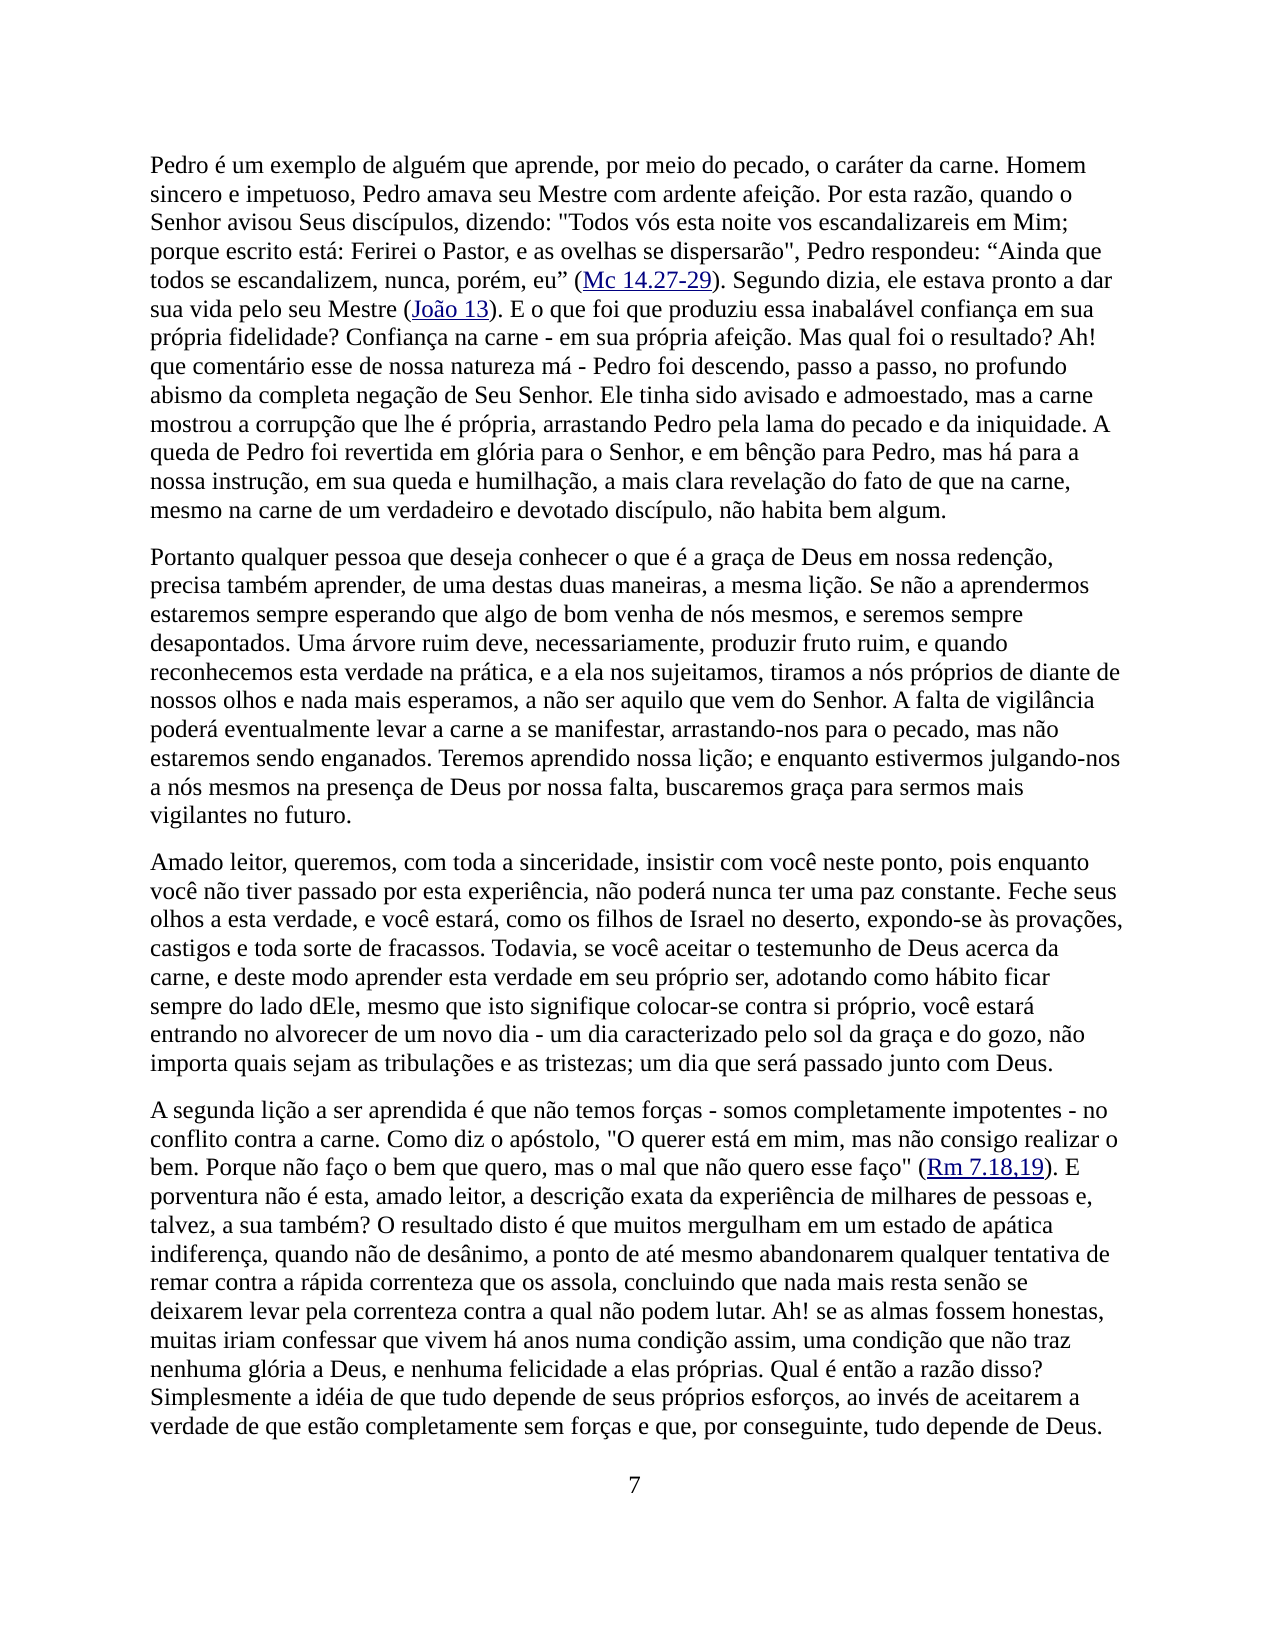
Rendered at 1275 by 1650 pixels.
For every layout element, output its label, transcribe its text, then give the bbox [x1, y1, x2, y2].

text Amado leitor, queremos, com toda a sinceridade, insistir com você neste ponto, pois enquanto você não tiver passado por esta experiência, não poderá nunca ter uma paz constante. Feche seus olhos a esta verdade, e você estará, como os filhos de Israel no deserto, expondo-se às provações, castigos e toda sorte de fracassos. Todavia, se você aceitar o testemunho de Deus acerca da carne, e deste modo aprender esta verdade em seu próprio ser, adotando como hábito ficar sempre do lado dEle, mesmo que isto signifique colocar-se contra si próprio, você estará entrando no alvorecer de um novo dia - um dia caracterizado pelo sol da graça e do gozo, não importa quais sejam as tribulações e as tristezas; um dia que será passado junto com Deus. [150, 847, 1125, 1077]
text Pedro é um exemplo de alguém que aprende, por meio do pecado, o caráter da carne. Homem sincero e impetuoso, Pedro amava seu Mestre com ardente afeição. Por esta razão, quando o Senhor avisou Seus discípulos, dizendo: "Todos vós esta noite vos escandalizareis em Mim; porque escrito está: Ferirei o Pastor, e as ovelhas se dispersarão", Pedro respondeu: “Ainda que todos se escandalizem, nunca, porém, eu” (Mc 14.27-29). Segundo dizia, ele estava pronto a dar sua vida pelo seu Mestre (João 13). E o que foi que produziu essa inabalável confiança em sua própria fidelidade? Confiança na carne - em sua própria afeição. Mas qual foi o resultado? Ah! que comentário esse de nossa natureza má - Pedro foi descendo, passo a passo, no profundo abismo da completa negação de Seu Senhor. Ele tinha sido avisado e admoestado, mas a carne mostrou a corrupção que lhe é própria, arrastando Pedro pela lama do pecado e da iniquidade. A queda de Pedro foi revertida em glória para o Senhor, e em bênção para Pedro, mas há para a nossa instrução, em sua queda e humilhação, a mais clara revelação do fato de que na carne, mesmo na carne de um verdadeiro e devotado discípulo, não habita bem algum. [150, 150, 1125, 524]
text Portanto qualquer pessoa que deseja conhecer o que é a graça de Deus em nossa redenção, precisa também aprender, de uma destas duas maneiras, a mesma lição. Se não a aprendermos estaremos sempre esperando que algo de bom venha de nós mesmos, e seremos sempre desapontados. Uma árvore ruim deve, necessariamente, produzir fruto ruim, e quando reconhecemos esta verdade na prática, e a ela nos sujeitamos, tiramos a nós próprios de diante de nossos olhos e nada mais esperamos, a não ser aquilo que vem do Senhor. A falta de vigilância poderá eventualmente levar a carne a se manifestar, arrastando-nos para o pecado, mas não estaremos sendo enganados. Teremos aprendido nossa lição; e enquanto estivermos julgando-nos a nós mesmos na presença de Deus por nossa falta, buscaremos graça para sermos mais vigilantes no futuro. [150, 542, 1125, 829]
text A segunda lição a ser aprendida é que não temos forças - somos completamente impotentes - no conflito contra a carne. Como diz o apóstolo, "O querer está em mim, mas não consigo realizar o bem. Porque não faço o bem que quero, mas o mal que não quero esse faço" (Rm 7.18,19). E porventura não é esta, amado leitor, a descrição exata da experiência de milhares de pessoas e, talvez, a sua também? O resultado disto é que muitos mergulham em um estado de apática indiferença, quando não de desânimo, a ponto de até mesmo abandonarem qualquer tentativa de remar contra a rápida correnteza que os assola, concluindo que nada mais resta senão se deixarem levar pela correnteza contra a qual não podem lutar. Ah! se as almas fossem honestas, muitas iriam confessar que vivem há anos numa condição assim, uma condição que não traz nenhuma glória a Deus, e nenhuma felicidade a elas próprias. Qual é então a razão disso? Simplesmente a idéia de que tudo depende de seus próprios esforços, ao invés de aceitarem a verdade de que estão completamente sem forças e que, por conseguinte, tudo depende de Deus. [150, 1095, 1125, 1440]
